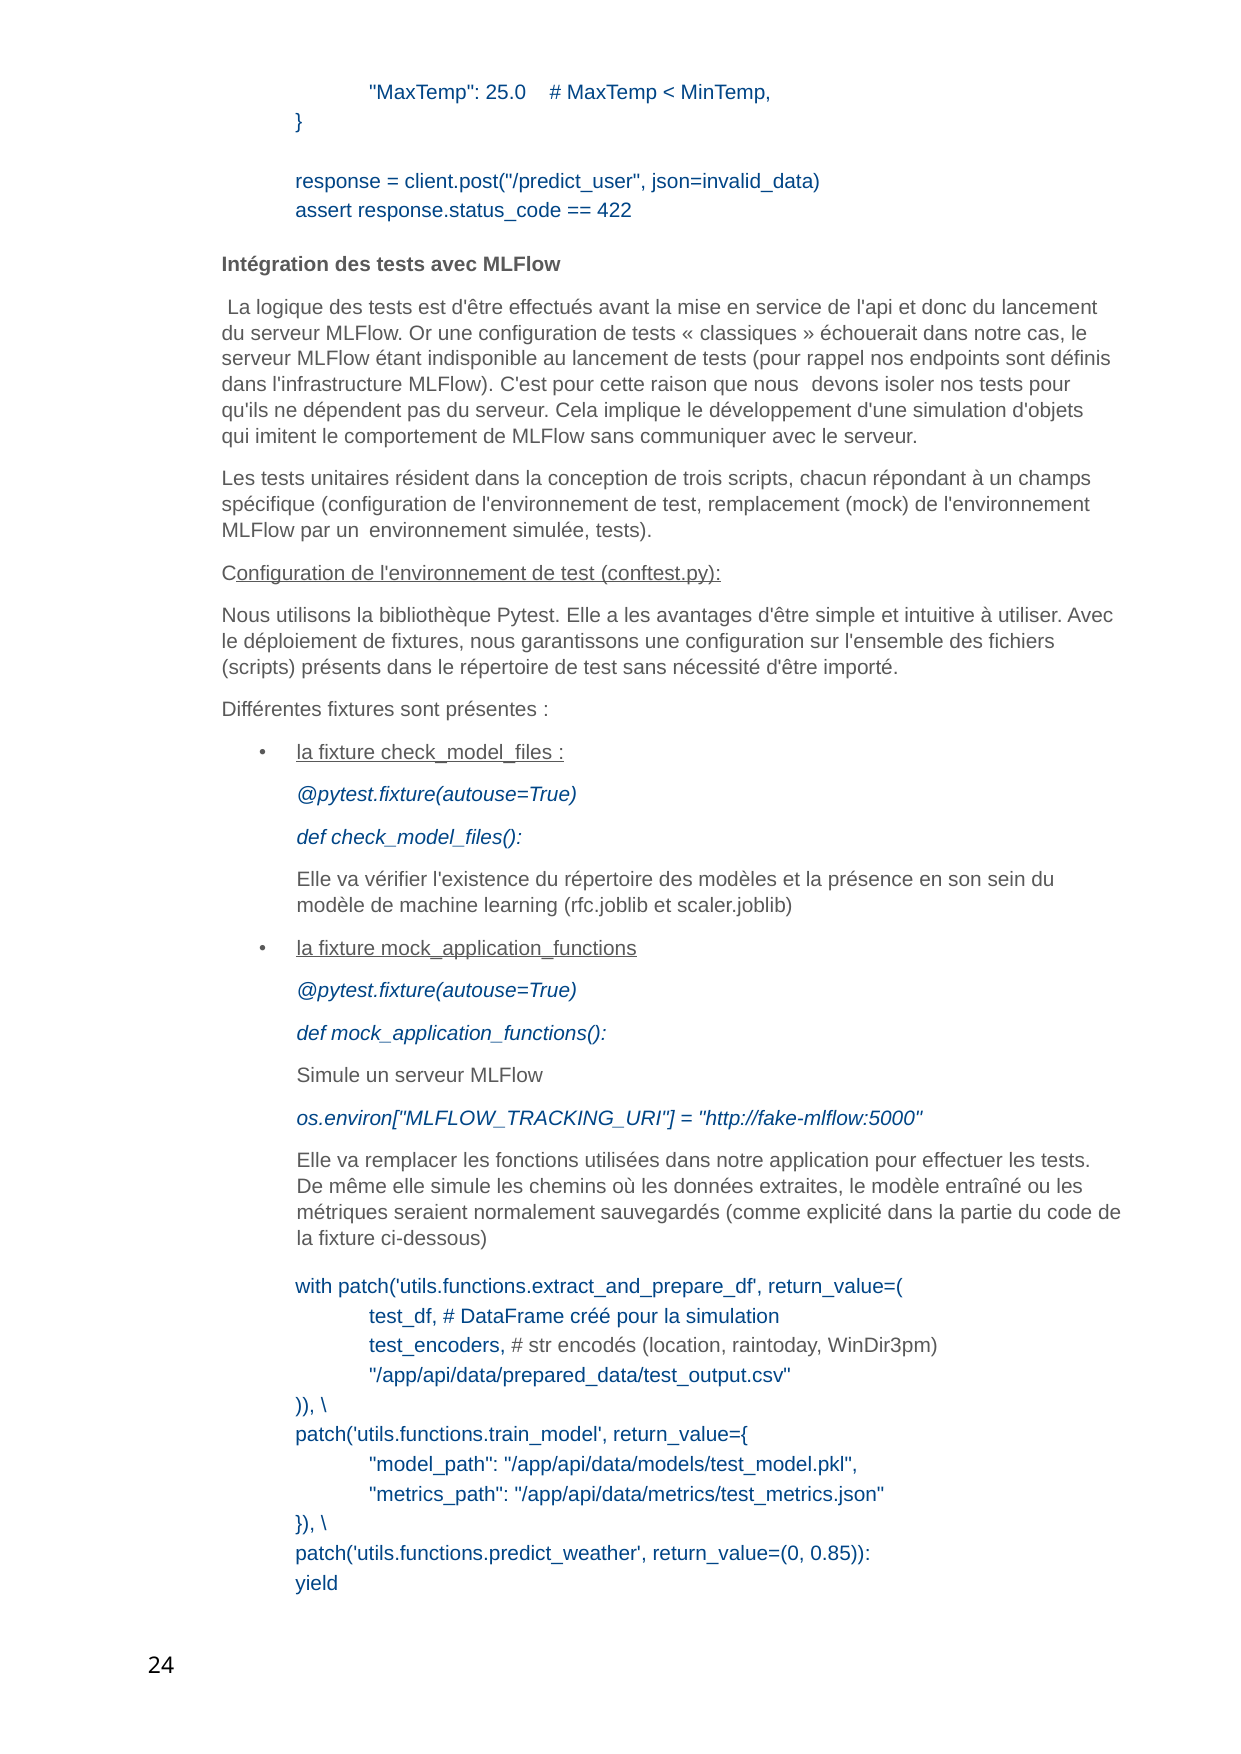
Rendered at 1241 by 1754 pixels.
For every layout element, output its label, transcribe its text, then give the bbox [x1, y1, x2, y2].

text "metrics_path": "/app/api/data/metrics/test_metrics.json" [148, 1476, 1122, 1506]
list def check_model_files(): [259, 824, 1122, 848]
list @pytest.fixture(autouse=True) [259, 782, 1122, 806]
text yield [148, 1565, 1122, 1594]
list os.environ["MLFLOW_TRACKING_URI"] = "http://fake-mlflow:5000" [259, 1106, 1122, 1129]
text )), \ [148, 1387, 1122, 1416]
text Configuration de l'environnement de test (conftest.py): [148, 560, 1122, 584]
list la fixture check_model_files : [259, 739, 1122, 763]
text "/app/api/data/prepared_data/test_output.csv" [148, 1357, 1122, 1387]
list Elle va vérifier l'existence du répertoire des modèles et la présence en son sein du modèle de machine learning (rfc.joblib et scaler.joblib) [259, 867, 1122, 917]
text response = client.post("/predict_user", json=invalid_data) [148, 163, 1122, 193]
text test_df, # DataFrame créé pour la simulation test_encoders, # str encodés (location, raintoday, WinDir3pm) [148, 1298, 1122, 1357]
list def mock_application_functions(): [259, 1021, 1122, 1044]
list @pytest.fixture(autouse=True) [259, 978, 1122, 1002]
text with patch('utils.functions.extract_and_prepare_df', return_value=( [148, 1268, 1122, 1298]
text } [148, 103, 1122, 133]
text "MaxTemp": 25.0 # MaxTemp < MinTemp, [148, 74, 1122, 103]
text Nous utilisons la bibliothèque Pytest. Elle a les avantages d'être simple et intuitive à utiliser. Avec le déploiement de fixtures, nous garantissons une configuration sur l'ensemble des fichiers (scripts) présents dans le répertoire de test sans nécessité d'être importé. [148, 603, 1122, 678]
list Simule un serveur MLFlow [259, 1063, 1122, 1087]
text Intégration des tests avec MLFlow [148, 252, 1122, 276]
text assert response.status_code == 422 [148, 193, 1122, 222]
text patch('utils.functions.predict_weather', return_value=(0, 0.85)): [148, 1535, 1122, 1565]
text patch('utils.functions.train_model', return_value={ [148, 1416, 1122, 1446]
list Elle va remplacer les fonctions utilisées dans notre application pour effectuer les tests. De même elle simule les chemins où les données extraites, le modèle entraîné ou les métriques seraient normalement sauvegardés (comme explicité dans la partie du code de la fixture ci-dessous) [259, 1148, 1122, 1249]
text Différentes fixtures sont présentes : [148, 697, 1122, 721]
text Les tests unitaires résident dans la conception de trois scripts, chacun répondant à un champs spécifique (configuration de l'environnement de test, remplacement (mock) de l'environnement MLFlow par un environnement simulée, tests). [148, 466, 1122, 542]
list la fixture mock_application_functions [259, 935, 1122, 959]
text }), \ [148, 1506, 1122, 1535]
text "model_path": "/app/api/data/models/test_model.pkl", [148, 1446, 1122, 1476]
text La logique des tests est d'être effectués avant la mise en service de l'api et donc du lancement du serveur MLFlow. Or une configuration de tests « classiques » échouerait dans notre cas, le serveur MLFlow étant indisponible au lancement de tests (pour rappel nos endpoints sont définis dans l'infrastructure MLFlow). C'est pour cette raison que nous devons isoler nos tests pour qu'ils ne dépendent pas du serveur. Cela implique le développement d'une simulation d'objets qui imitent le comportement de MLFlow sans communiquer avec le serveur. [148, 294, 1122, 448]
